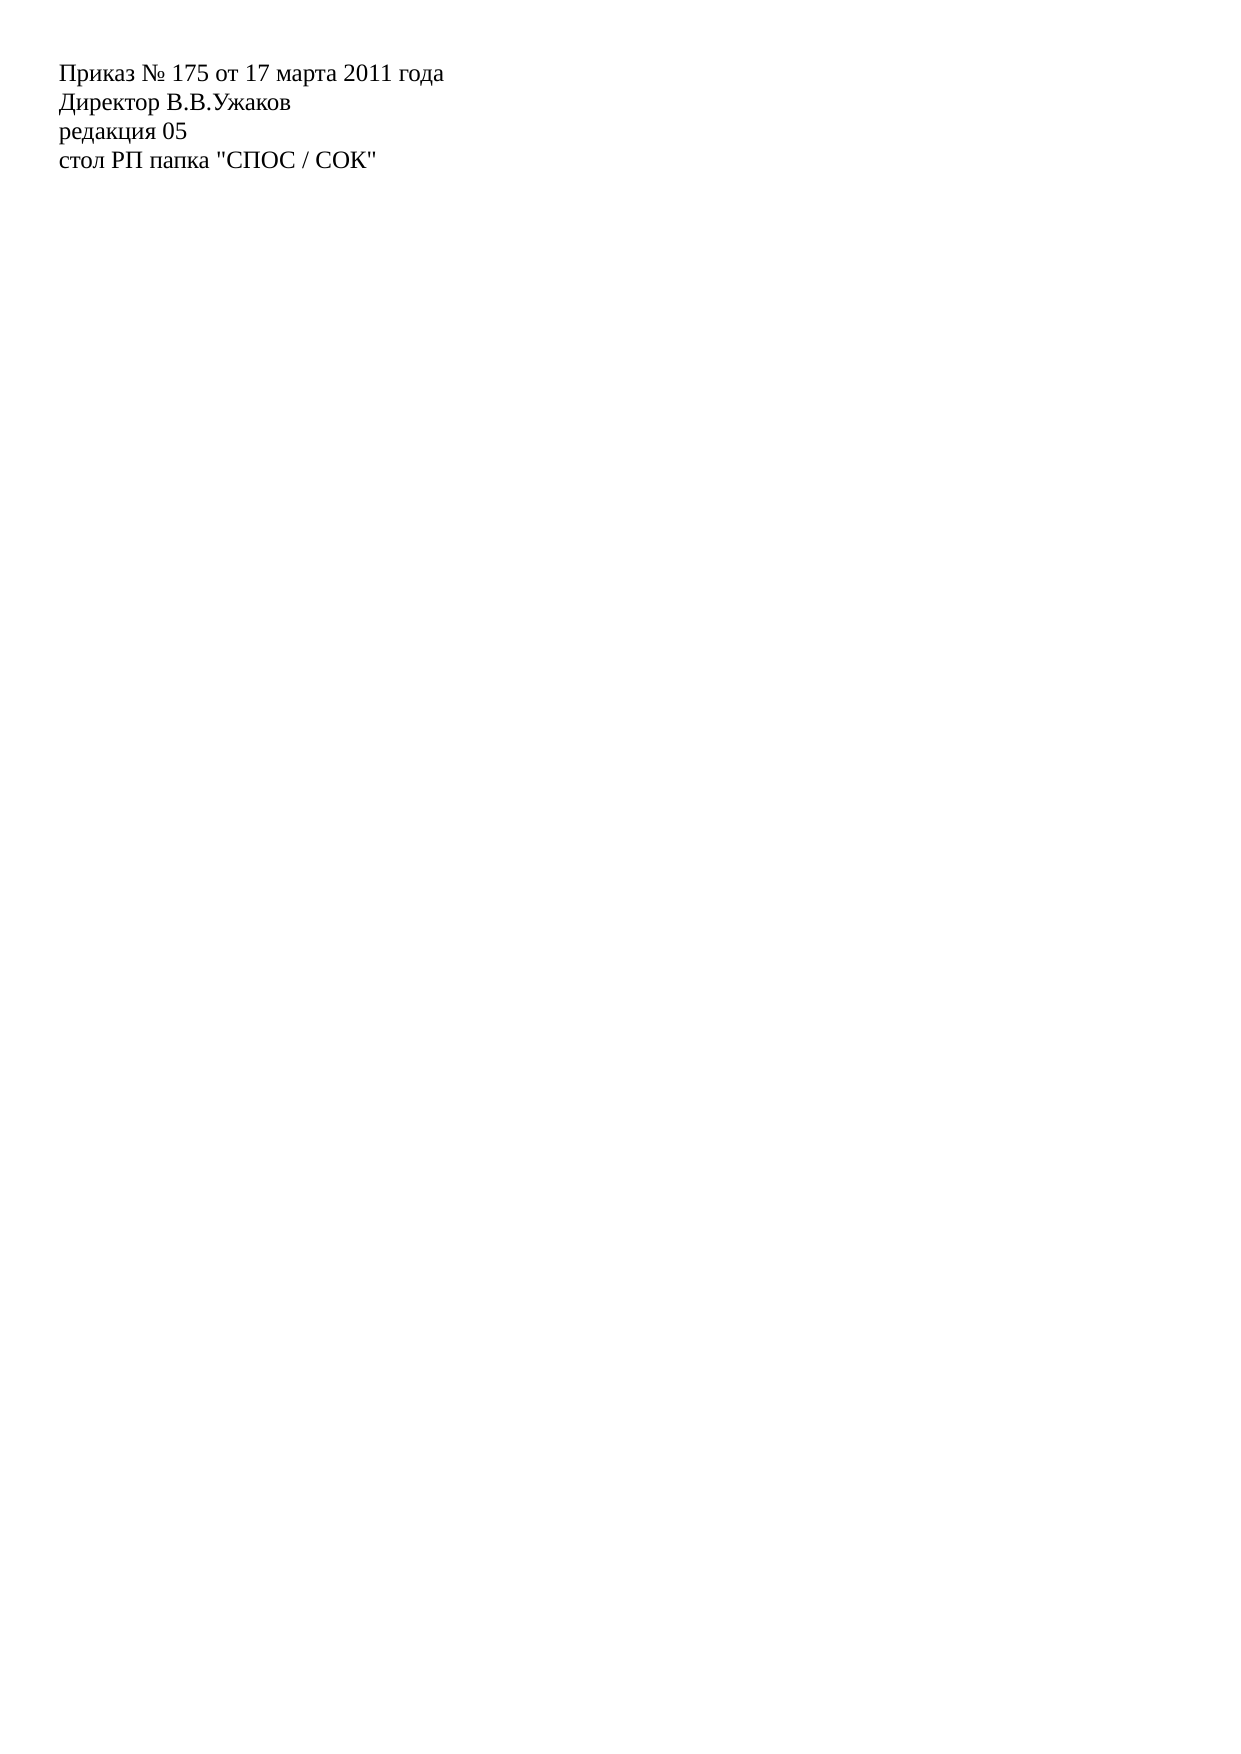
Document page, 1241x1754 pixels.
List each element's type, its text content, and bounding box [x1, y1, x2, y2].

text Директор В.В.Ужаков [58, 87, 1182, 116]
text Приказ № 175 от 17 марта 2011 года [58, 58, 1182, 87]
text стол РП папка "СПОС / СОК" [58, 145, 1182, 173]
text редакция 05 [58, 116, 1182, 145]
